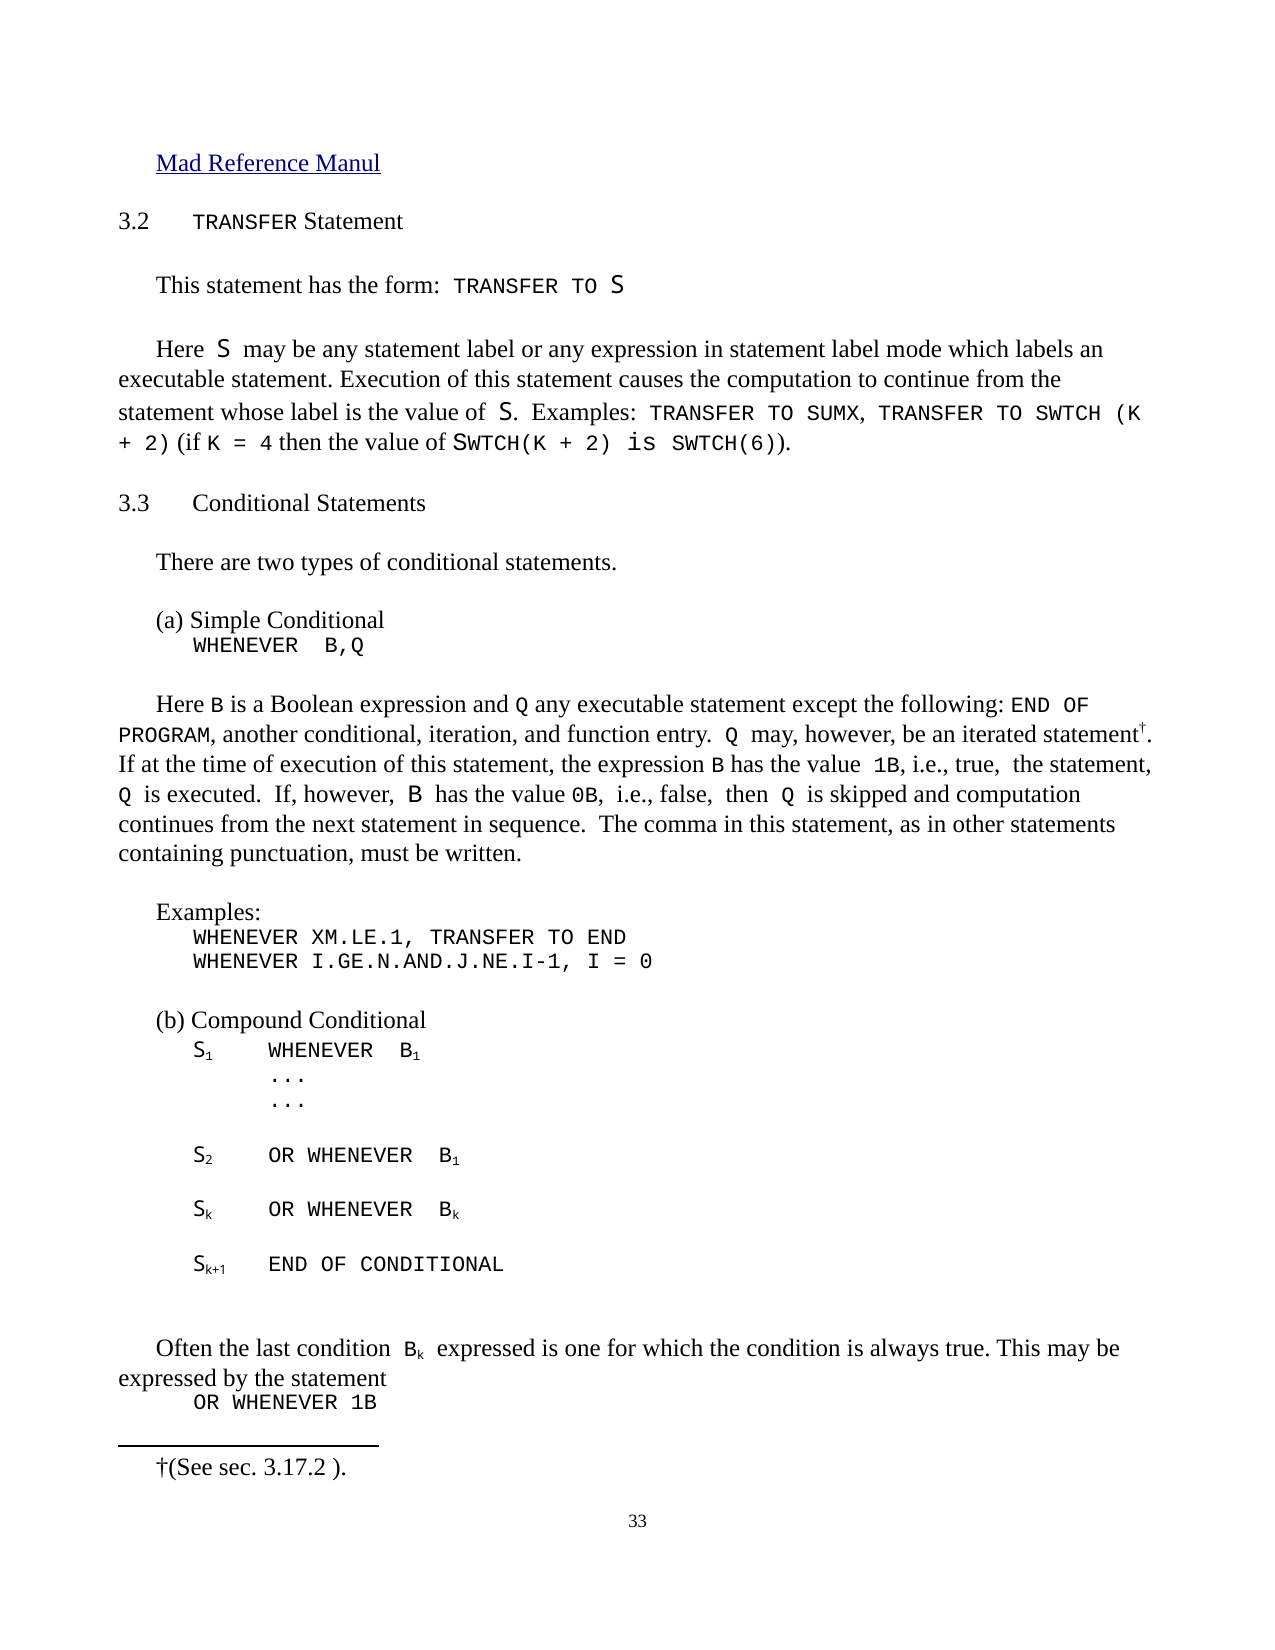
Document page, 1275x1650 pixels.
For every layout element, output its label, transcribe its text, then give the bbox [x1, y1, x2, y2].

text Sk OR WHENEVER Bk [193, 1168, 1157, 1223]
text (See sec. 3.17.2 ). [118, 1452, 1157, 1481]
subtitle Conditional Statements [118, 488, 1157, 517]
text OR WHENEVER 1B [193, 1392, 1157, 1416]
text Often the last condition Bk expressed is one for which the condition is always true. This may be expressed by the statement [118, 1333, 1157, 1392]
text WHENEVER B,Q [193, 634, 1157, 659]
text Here B is a Boolean expression and Q any executable statement except the following: END OF PROGRAM, another conditional, iteration, and function entry. Q may, however, be an iterated statement. If at the time of execution of this statement, the expression B has the value 1B, i.e., true, the statement, Q is executed. If, however, B has the value 0B, i.e., false, then Q is skipped and computation continues from the next statement in sequence. The comma in this statement, as in other statements containing punctuation, must be written. [118, 689, 1157, 867]
text There are two types of conditional statements. [118, 547, 1157, 576]
text Here S may be any statement label or any expression in statement label mode which labels an executable statement. Execution of this statement causes the computation to continue from the statement whose label is the value of S. Examples: TRANSFER TO SUMX, TRANSFER TO SWTCH (K + 2) (if K = 4 then the value of SWTCH(K + 2) is SWTCH(6)). [118, 330, 1157, 458]
text Examples: [118, 897, 1157, 926]
text S1 WHENEVER B1 [193, 1034, 1157, 1064]
text WHENEVER XM.LE.1, TRANSFER TO END WHENEVER I.GE.N.AND.J.NE.I-1, I = 0 [193, 926, 1157, 975]
text This statement has the form: TRANSFER TO S [118, 266, 1157, 300]
subtitle TRANSFER Statement [118, 206, 1157, 236]
text Sk+1 END OF CONDITIONAL [193, 1223, 1157, 1278]
text ... [193, 1064, 1157, 1089]
text (b) Compound Conditional [118, 1005, 1157, 1034]
text (a) Simple Conditional [118, 606, 1157, 634]
text ... S2 OR WHENEVER B1 [193, 1089, 1157, 1168]
